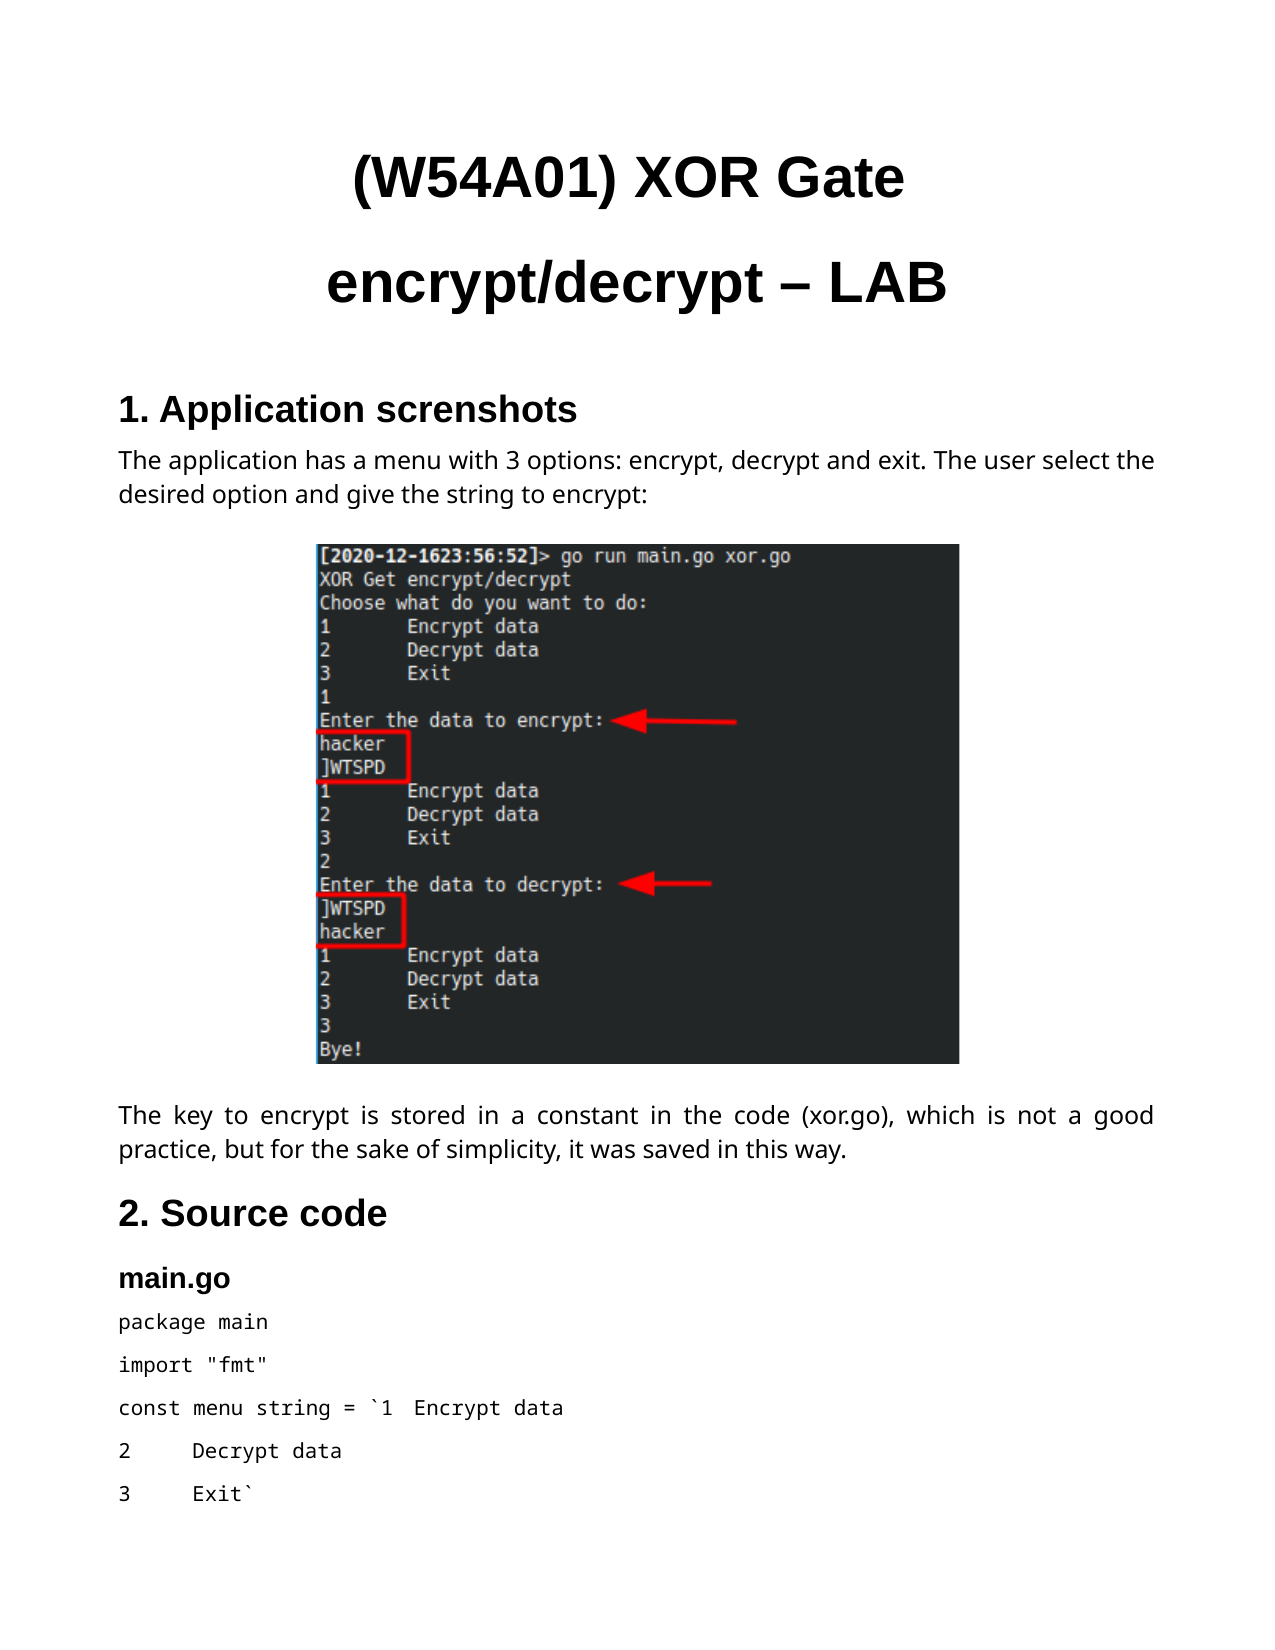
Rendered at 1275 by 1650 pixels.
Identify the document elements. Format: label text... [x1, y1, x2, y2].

subtitle 1. Application screnshots [118, 386, 1157, 430]
text The application has a menu with 3 options: encrypt, decrypt and exit. The user select the desired option and give the string to encrypt: [118, 442, 1157, 511]
text The key to encrypt is stored in a constant in the code (xor.go), which is not a good practice, but for the sake of simplicity, it was saved in this way. [118, 1097, 1157, 1166]
picture [315, 544, 960, 1064]
text package main [118, 1307, 1157, 1336]
text 3 Exit` [118, 1479, 1157, 1508]
subtitle 2. Source code [118, 1191, 1157, 1234]
text const menu string = `1 Encrypt data [118, 1393, 1157, 1422]
title (W54A01) XOR Gate [118, 143, 1157, 210]
subtitle main.go [118, 1261, 1157, 1295]
text import "fmt" [118, 1351, 1157, 1379]
title encrypt/decrypt – LAB [118, 248, 1157, 315]
text 2 Decrypt data [118, 1437, 1157, 1465]
